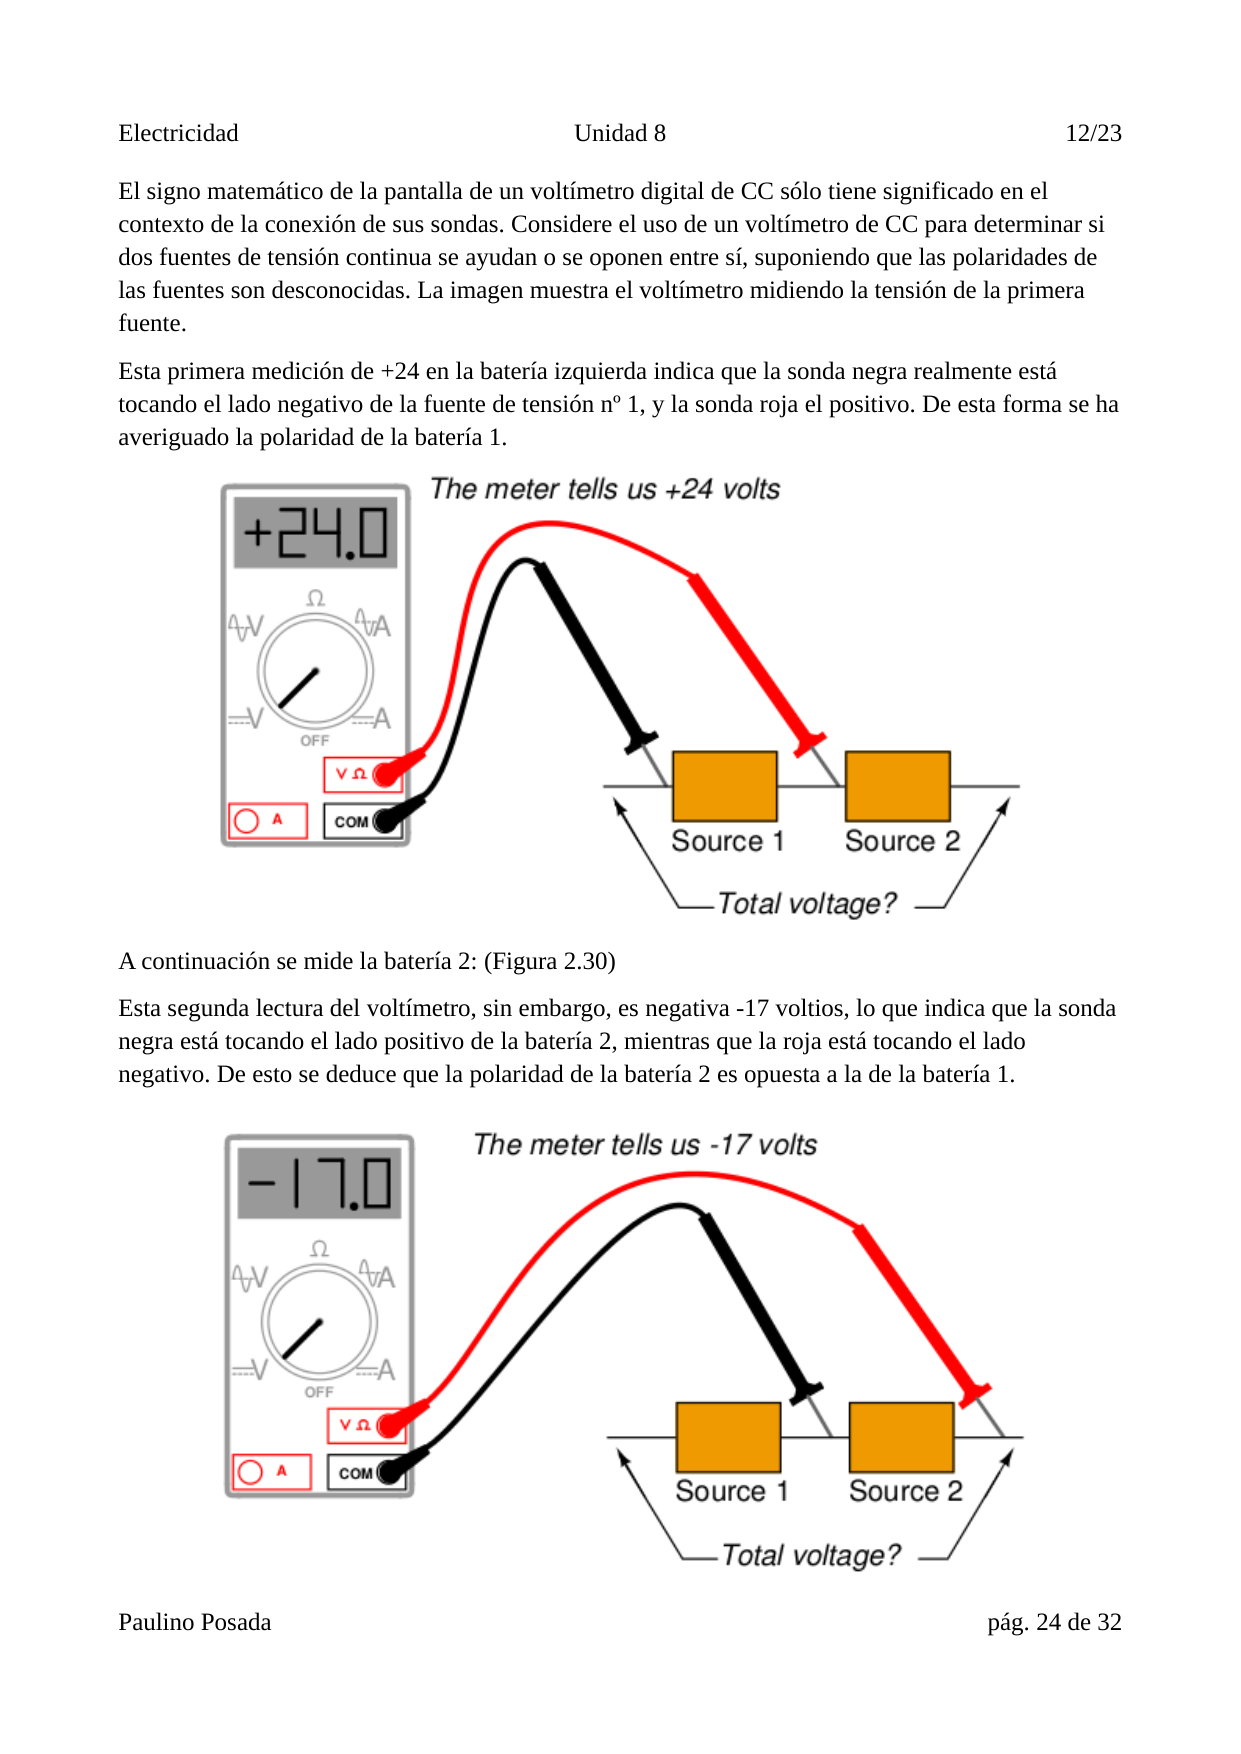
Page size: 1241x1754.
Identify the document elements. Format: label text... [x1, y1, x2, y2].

text A continuación se mide la batería 2: (Figura 2.30) [118, 946, 1122, 974]
picture [202, 455, 1039, 948]
text Esta primera medición de +24 en la batería izquierda indica que la sonda negra realmente está tocando el lado negativo de la fuente de tensión nº 1, y la sonda roja el positivo. De esta forma se ha averiguado la polaridad de la batería 1. [118, 356, 1122, 451]
text Esta segunda lectura del voltímetro, sin embargo, es negativa -17 voltios, lo que indica que la sonda negra está tocando el lado positivo de la batería 2, mientras que la roja está tocando el lado negativo. De esto se deduce que la polaridad de la batería 2 es opuesta a la de la batería 1. [118, 993, 1122, 1088]
picture [197, 1107, 1043, 1581]
text El signo matemático de la pantalla de un voltímetro digital de CC sólo tiene significado en el contexto de la conexión de sus sondas. Considere el uso de un voltímetro de CC para determinar si dos fuentes de tensión continua se ayudan o se oponen entre sí, suponiendo que las polaridades de las fuentes son desconocidas. La imagen muestra el voltímetro midiendo la tensión de la primera fuente. [118, 176, 1122, 337]
